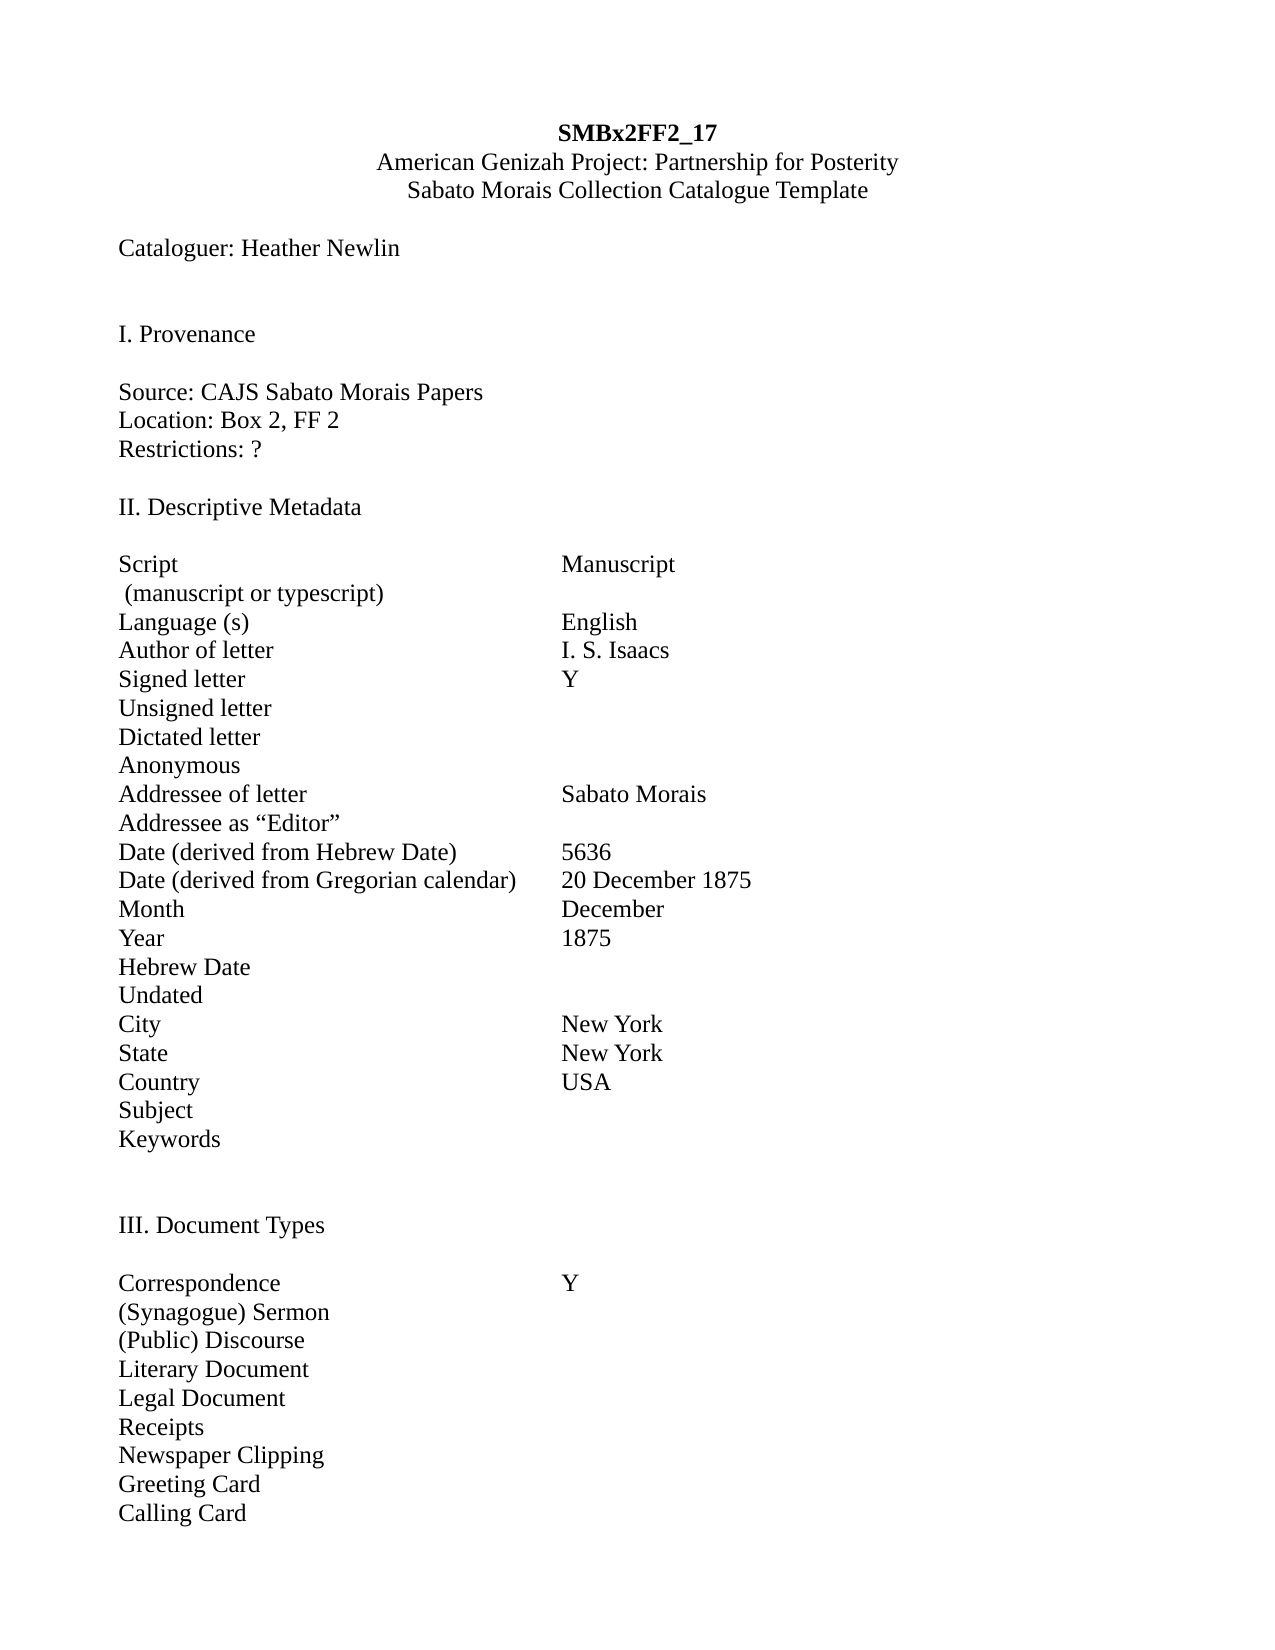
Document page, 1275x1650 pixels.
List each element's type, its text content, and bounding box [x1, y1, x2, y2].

text Dictated letter [118, 722, 1157, 751]
text I. Provenance [118, 319, 1157, 348]
text Cataloguer: Heather Newlin [118, 233, 1157, 262]
text Newspaper Clipping [118, 1441, 1157, 1469]
text Author of letter I. S. Isaacs [118, 636, 1157, 664]
text SMBx2FF2_17 [118, 118, 1157, 147]
text Calling Card [118, 1498, 1157, 1527]
text Date (derived from Hebrew Date) 5636 [118, 837, 1157, 866]
text Correspondence Y [118, 1268, 1157, 1297]
text Signed letter Y [118, 664, 1157, 693]
text Hebrew Date [118, 952, 1157, 981]
text (Synagogue) Sermon [118, 1297, 1157, 1326]
text Country USA [118, 1067, 1157, 1096]
text Addressee as “Editor” [118, 808, 1157, 837]
text II. Descriptive Metadata [118, 492, 1157, 521]
text Script Manuscript [118, 549, 1157, 578]
text Undated [118, 981, 1157, 1009]
text Source: CAJS Sabato Morais Papers [118, 377, 1157, 406]
text Location: Box 2, FF 2 [118, 406, 1157, 434]
text Sabato Morais Collection Catalogue Template [118, 176, 1157, 204]
text Literary Document [118, 1354, 1157, 1383]
text City New York [118, 1009, 1157, 1038]
text Keywords [118, 1124, 1157, 1153]
text Anonymous [118, 751, 1157, 779]
text Addressee of letter Sabato Morais [118, 779, 1157, 808]
text Subject [118, 1096, 1157, 1124]
text (Public) Discourse [118, 1326, 1157, 1354]
text State New York [118, 1038, 1157, 1067]
text Legal Document [118, 1383, 1157, 1412]
text Date (derived from Gregorian calendar) 20 December 1875 [118, 866, 1157, 894]
text Receipts [118, 1412, 1157, 1441]
text (manuscript or typescript) [118, 578, 1157, 607]
text Restrictions: ? [118, 434, 1157, 463]
text Unsigned letter [118, 693, 1157, 722]
text American Genizah Project: Partnership for Posterity [118, 147, 1157, 176]
text Month December [118, 894, 1157, 923]
text III. Document Types [118, 1211, 1157, 1239]
text Year 1875 [118, 923, 1157, 952]
text Greeting Card [118, 1469, 1157, 1498]
text Language (s) English [118, 607, 1157, 636]
